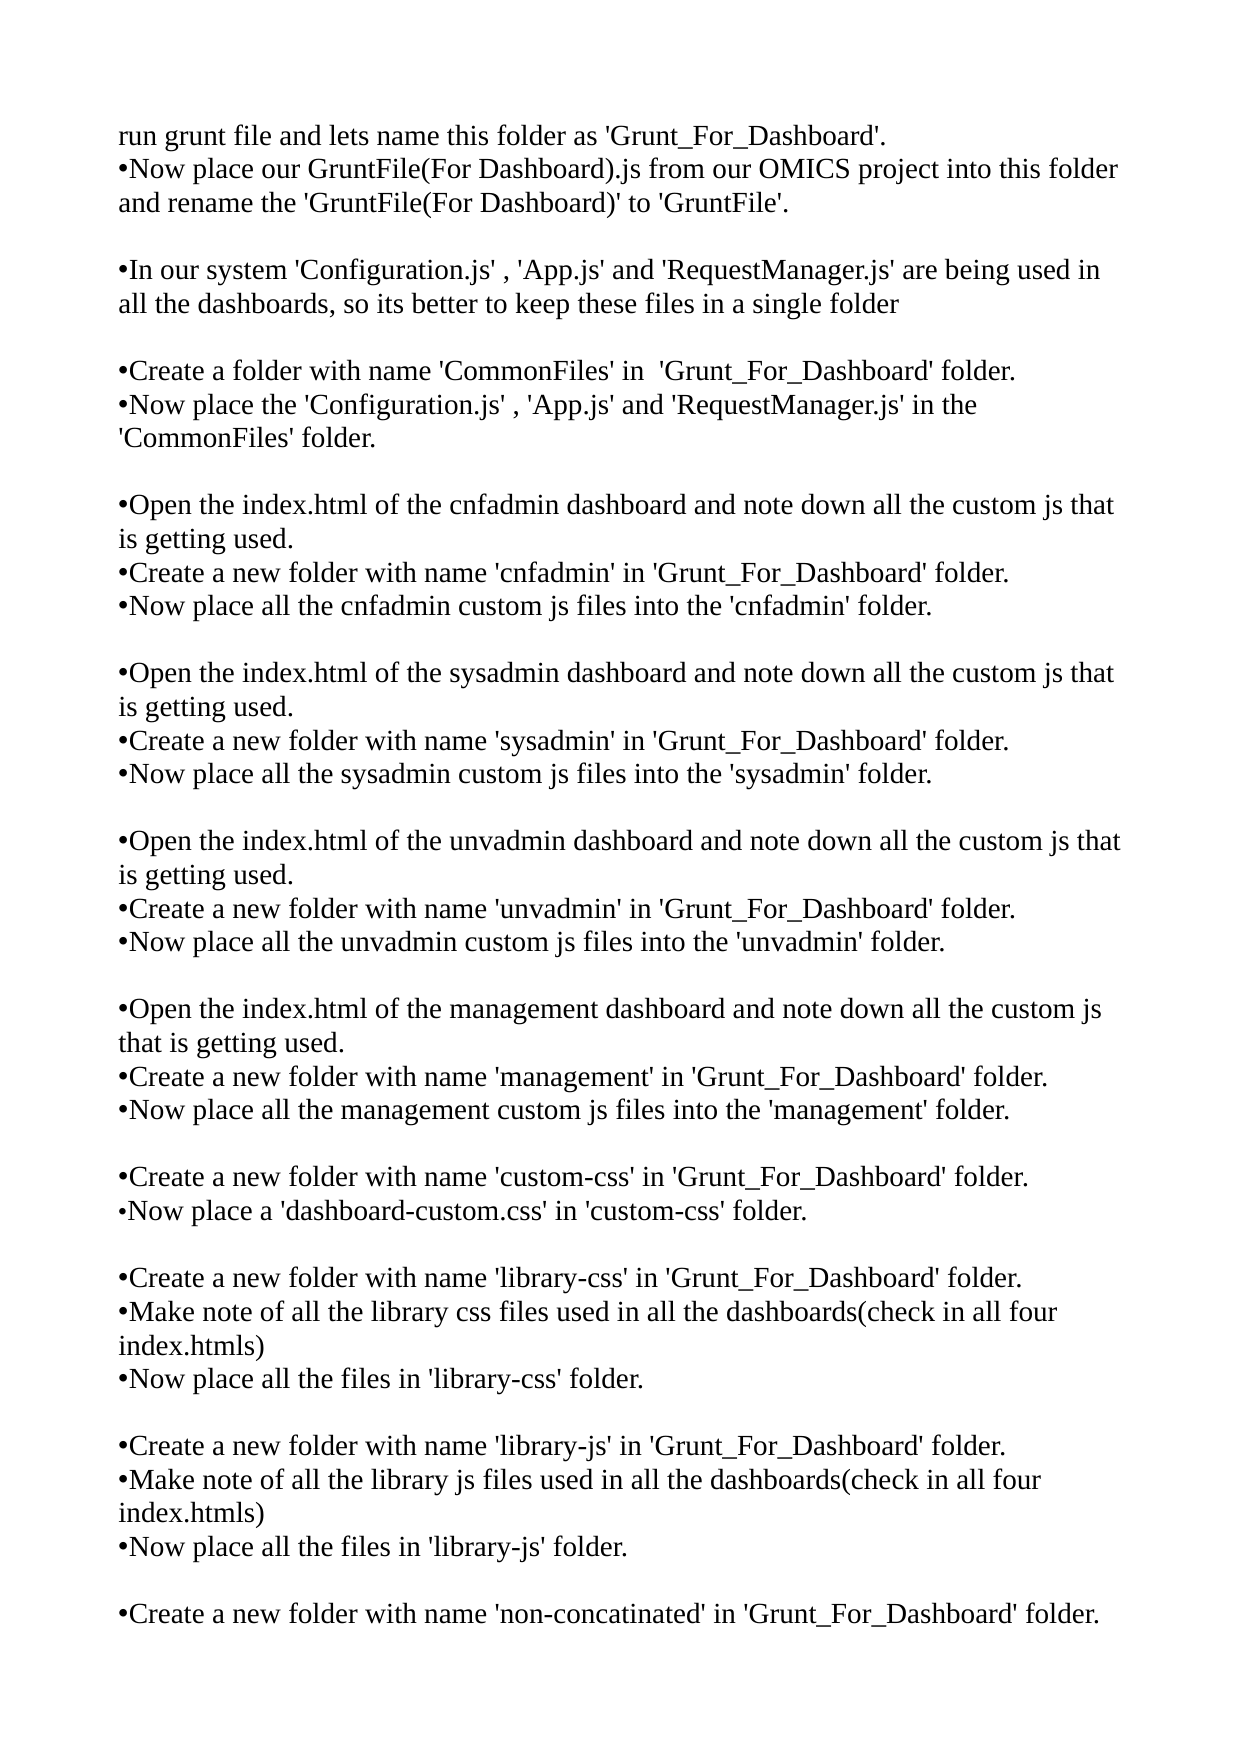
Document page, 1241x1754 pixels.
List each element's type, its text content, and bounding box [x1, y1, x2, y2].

list Open the index.html of the cnfadmin dashboard and note down all the custom js that is getting used. [118, 487, 1122, 555]
list run grunt file and lets name this folder as 'Grunt_For_Dashboard'. [118, 118, 1122, 152]
list Now place all the cnfadmin custom js files into the 'cnfadmin' folder. [118, 588, 1122, 622]
list Open the index.html of the sysadmin dashboard and note down all the custom js that is getting used. [118, 656, 1122, 723]
list Create a new folder with name 'custom-css' in 'Grunt_For_Dashboard' folder. [118, 1159, 1122, 1193]
list Create a new folder with name 'cnfadmin' in 'Grunt_For_Dashboard' folder. [118, 555, 1122, 588]
list Create a new folder with name 'unvadmin' in 'Grunt_For_Dashboard' folder. [118, 891, 1122, 924]
list Create a new folder with name 'library-css' in 'Grunt_For_Dashboard' folder. [118, 1260, 1122, 1294]
list Make note of all the library css files used in all the dashboards(check in all four index.htmls) [118, 1294, 1122, 1361]
list Now place all the files in 'library-css' folder. [118, 1361, 1122, 1395]
list Create a new folder with name 'management' in 'Grunt_For_Dashboard' folder. [118, 1059, 1122, 1092]
list Make note of all the library js files used in all the dashboards(check in all four index.htmls) [118, 1462, 1122, 1529]
list Now place a 'dashboard-custom.css' in 'custom-css' folder. [118, 1193, 1122, 1227]
list Create a new folder with name 'sysadmin' in 'Grunt_For_Dashboard' folder. [118, 723, 1122, 756]
list Open the index.html of the management dashboard and note down all the custom js that is getting used. [118, 992, 1122, 1059]
list Now place our GruntFile(For Dashboard).js from our OMICS project into this folder and rename the 'GruntFile(For Dashboard)' to 'GruntFile'. [118, 152, 1122, 219]
list Open the index.html of the unvadmin dashboard and note down all the custom js that is getting used. [118, 823, 1122, 891]
list Now place all the sysadmin custom js files into the 'sysadmin' folder. [118, 756, 1122, 790]
list Create a new folder with name 'library-js' in 'Grunt_For_Dashboard' folder. [118, 1428, 1122, 1462]
list Now place all the files in 'library-js' folder. [118, 1529, 1122, 1563]
list Now place all the management custom js files into the 'management' folder. [118, 1092, 1122, 1126]
list Now place all the unvadmin custom js files into the 'unvadmin' folder. [118, 924, 1122, 958]
list Create a new folder with name 'non-concatinated' in 'Grunt_For_Dashboard' folder. [118, 1596, 1122, 1630]
list Create a folder with name 'CommonFiles' in 'Grunt_For_Dashboard' folder. [118, 353, 1122, 387]
list In our system 'Configuration.js' , 'App.js' and 'RequestManager.js' are being used in all the dashboards, so its better to keep these files in a single folder [118, 252, 1122, 319]
list Now place the 'Configuration.js' , 'App.js' and 'RequestManager.js' in the 'CommonFiles' folder. [118, 387, 1122, 454]
